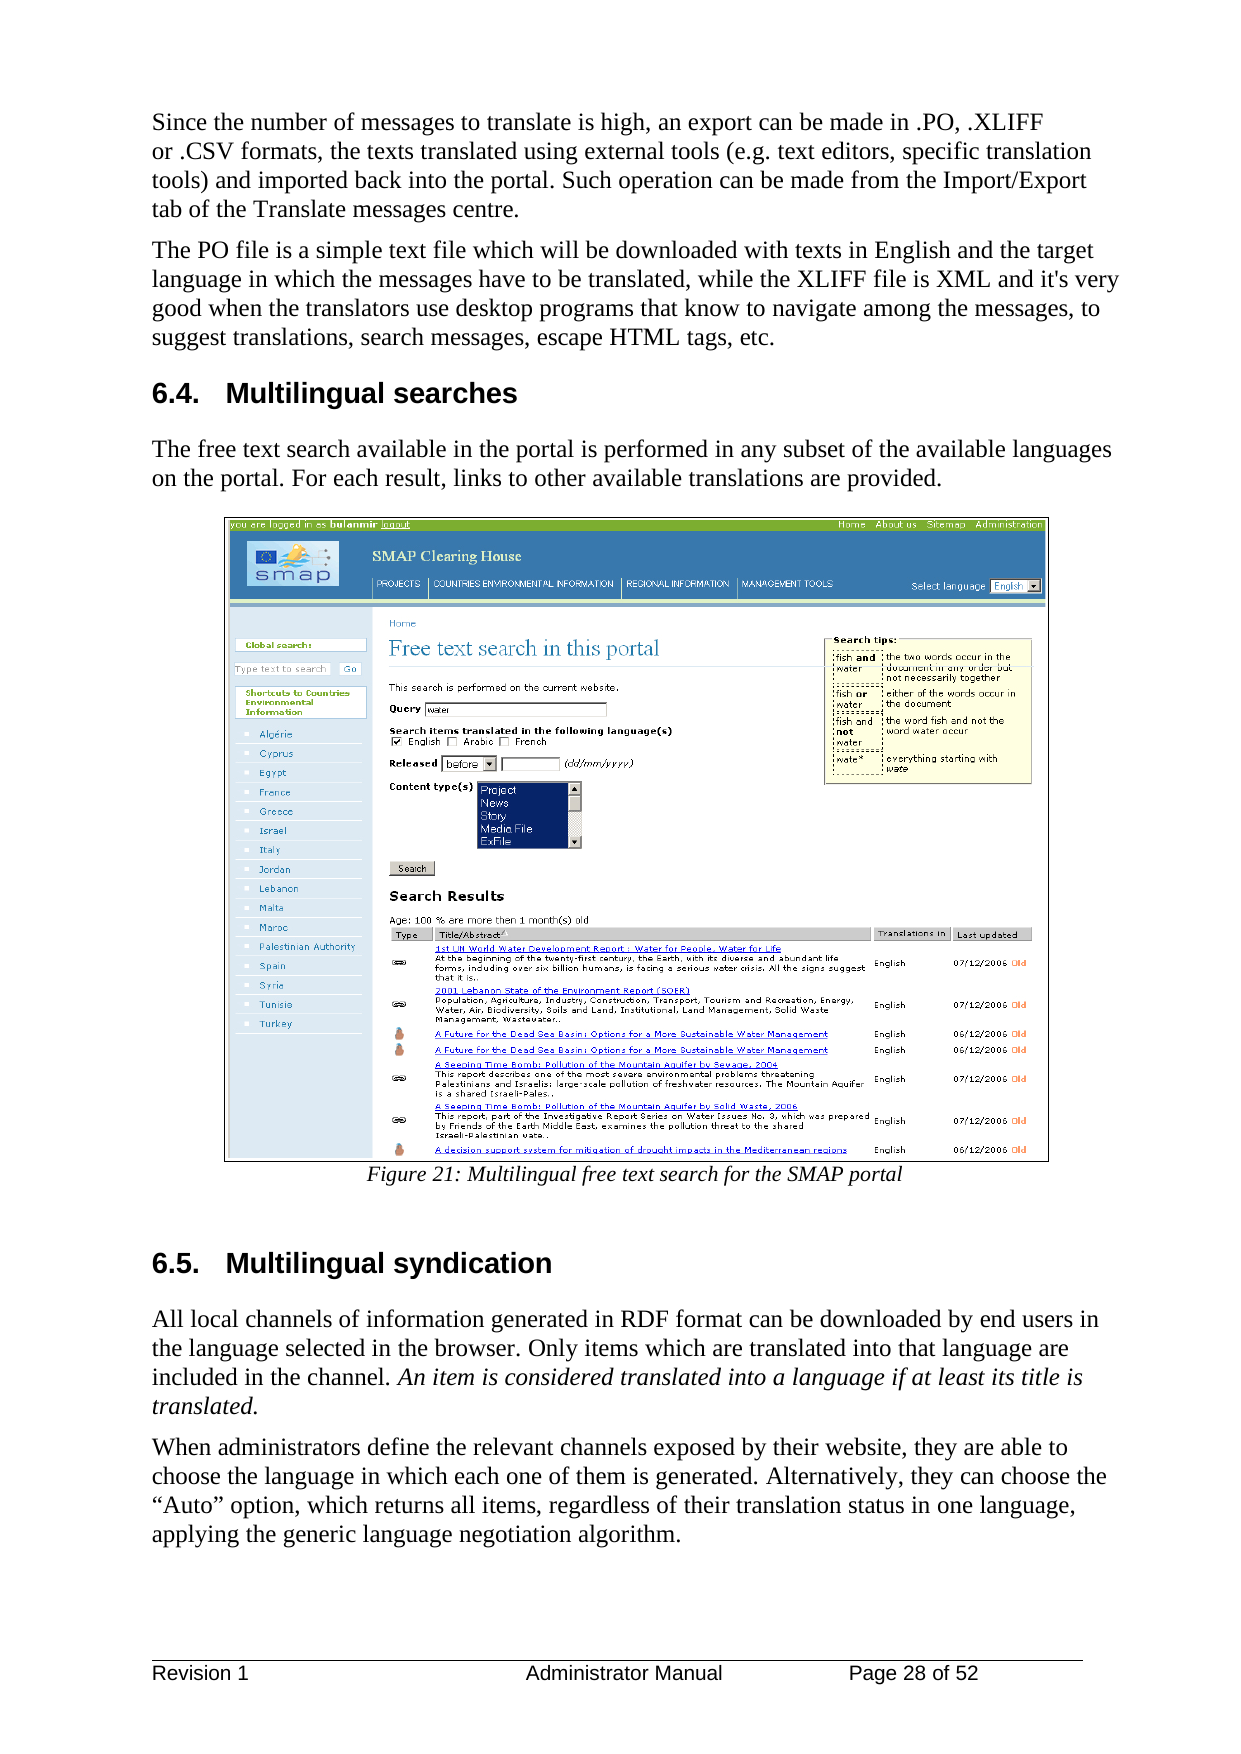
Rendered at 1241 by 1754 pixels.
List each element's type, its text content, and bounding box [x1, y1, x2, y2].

text The PO file is a simple text file which will be downloaded with texts in English and the target language in which the messages have to be translated, while the XLIFF file is XML and it's very good when the translators use desktop programs that know to navigate among the messages, to suggest translations, search messages, escape HTML tags, etc. [152, 235, 1120, 351]
text The free text search available in the portal is performed in any subset of the available languages on the portal. For each result, links to other available translations are provided. [152, 434, 1120, 492]
subtitle Multilingual syndication [152, 1246, 1120, 1279]
text When administrators define the relevant channels exposed by their website, they are able to choose the language in which each one of them is generated. Alternatively, they can choose the “Auto” option, which returns all items, regardless of their translation status in one language, applying the generic language negotiation algorithm. [152, 1432, 1120, 1548]
text All local channels of information generated in RDF format can be downloaded by end users in the language selected in the browser. Only items which are translated into that language are included in the channel. An item is considered translated into a language if at least its title is translated. [152, 1304, 1120, 1420]
text Since the number of messages to translate is high, an export can be made in .PO, .XLIFF or .CSV formats, the texts translated using external tools (e.g. text editors, specific translation tools) and imported back into the portal. Such operation can be made from the Import/Export tab of the Translate messages centre. [152, 107, 1120, 223]
subtitle Multilingual searches [152, 376, 1120, 409]
text Figure 21: Multilingual free text search for the SMAP portal [223, 518, 1048, 1186]
